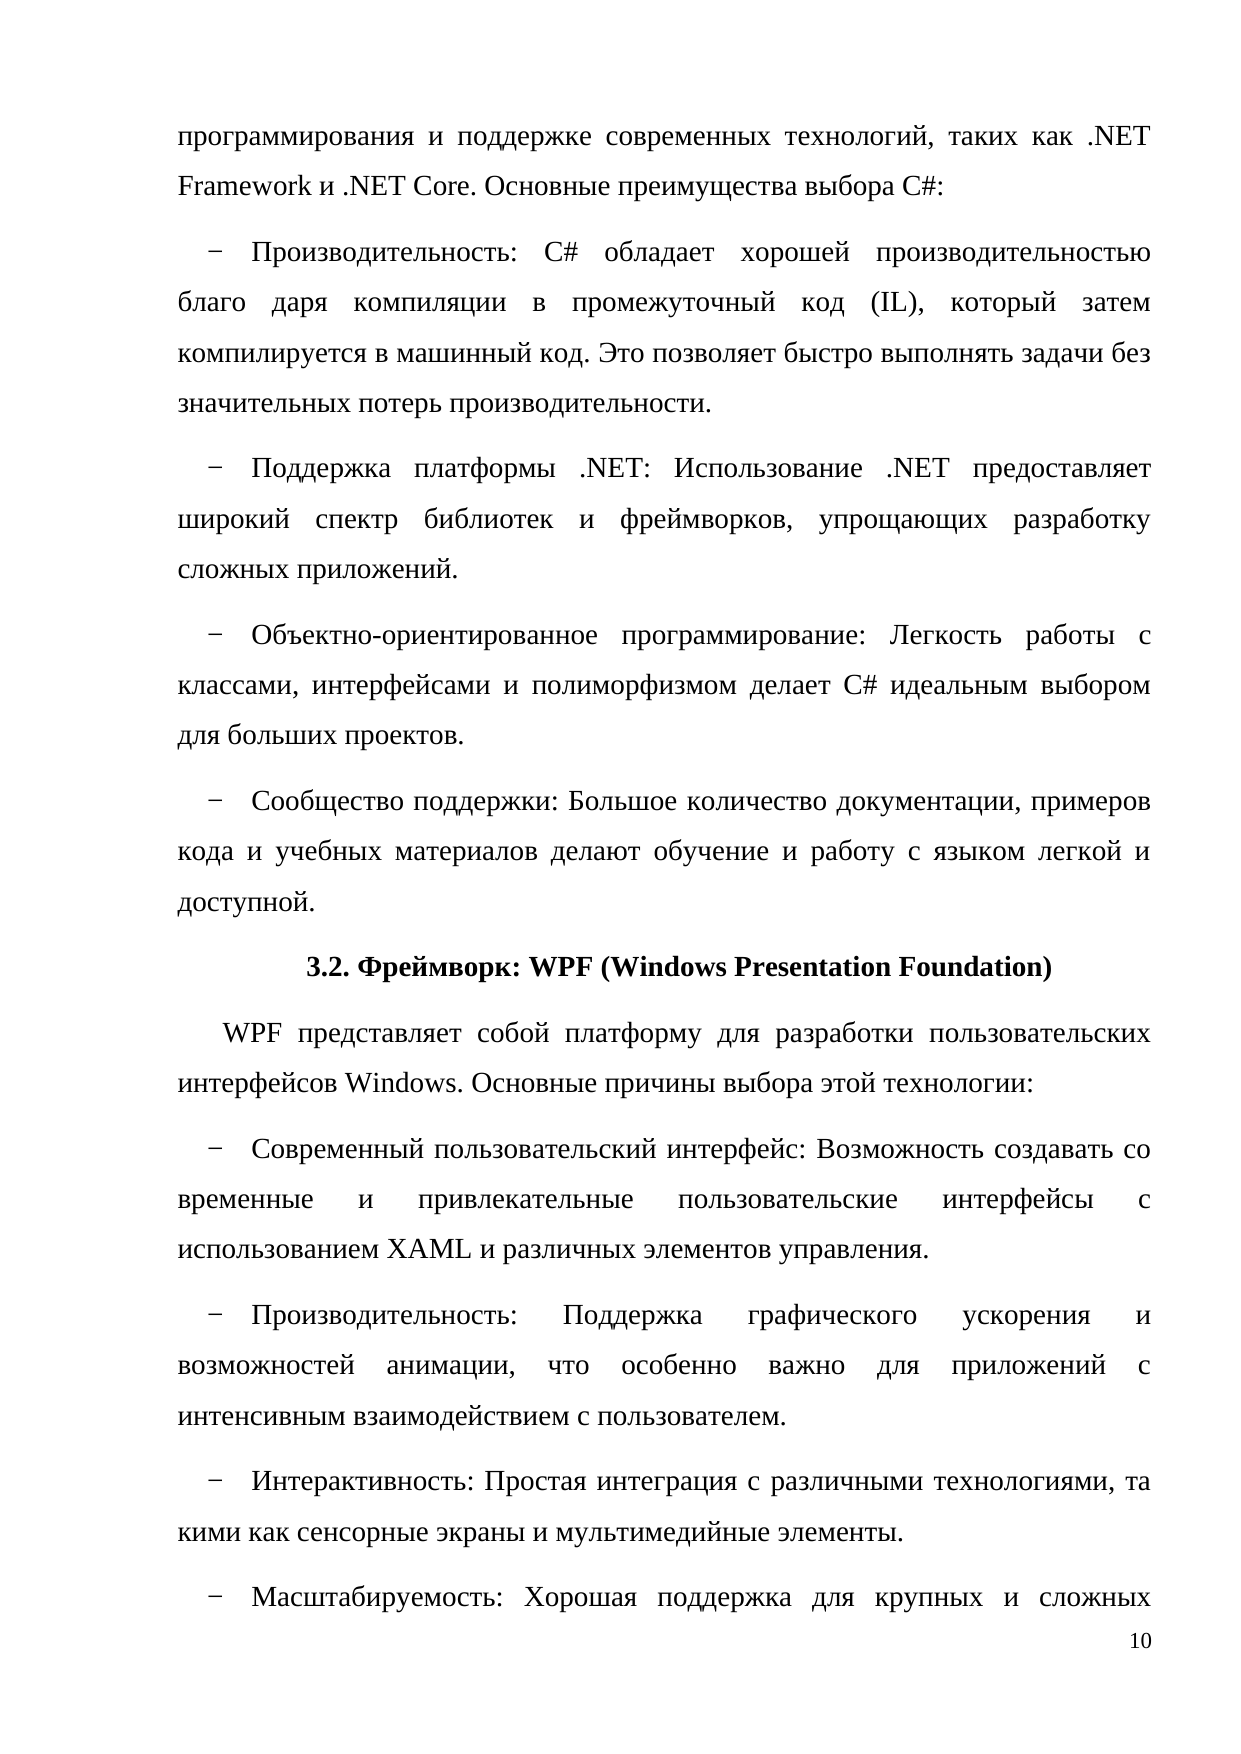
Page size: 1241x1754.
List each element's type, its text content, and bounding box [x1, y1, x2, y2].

text программирования и поддержке современных технологий, таких как .NET Framework и .NET Core. Основные преимущества выбора C#: [177, 118, 1152, 202]
text − Современный пользовательский интерфейс: Возможность создавать со временные и привлекательные пользовательские интерфейсы с использованием XAML и различных элементов управления. [177, 1131, 1152, 1265]
text − Поддержка платформы .NET: Использование .NET предоставляет широкий спектр библиотек и фреймворков, упрощающих разработку сложных приложений. [177, 451, 1152, 585]
text − Производительность: Поддержка графического ускорения и возможностей анимации, что особенно важно для приложений с интенсивным взаимодействием с пользователем. [177, 1297, 1152, 1431]
text − Интерактивность: Простая интеграция с различными технологиями, та кими как сенсорные экраны и мультимедийные элементы. [177, 1463, 1152, 1547]
text − Масштабируемость: Хорошая поддержка для крупных и сложных [177, 1579, 1152, 1613]
text WPF представляет собой платформу для разработки пользовательских интерфейсов Windows. Основные причины выбора этой технологии: [177, 1015, 1152, 1099]
text − Сообщество поддержки: Большое количество документации, примеров кода и учебных материалов делают обучение и работу с языком легкой и доступной. [177, 783, 1152, 917]
text − Объектно-ориентированное программирование: Легкость работы с классами, интерфейсами и полиморфизмом делает C# идеальным выбором для больших проектов. [177, 617, 1152, 751]
text − Производительность: C# обладает хорошей производительностью благо даря компиляции в промежуточный код (IL), который затем компилируется в машинный код. Это позволяет быстро выполнять задачи без значительных потерь производительности. [177, 234, 1152, 418]
subtitle 3.2. Фреймворк: WPF (Windows Presentation Foundation) [177, 949, 1152, 983]
